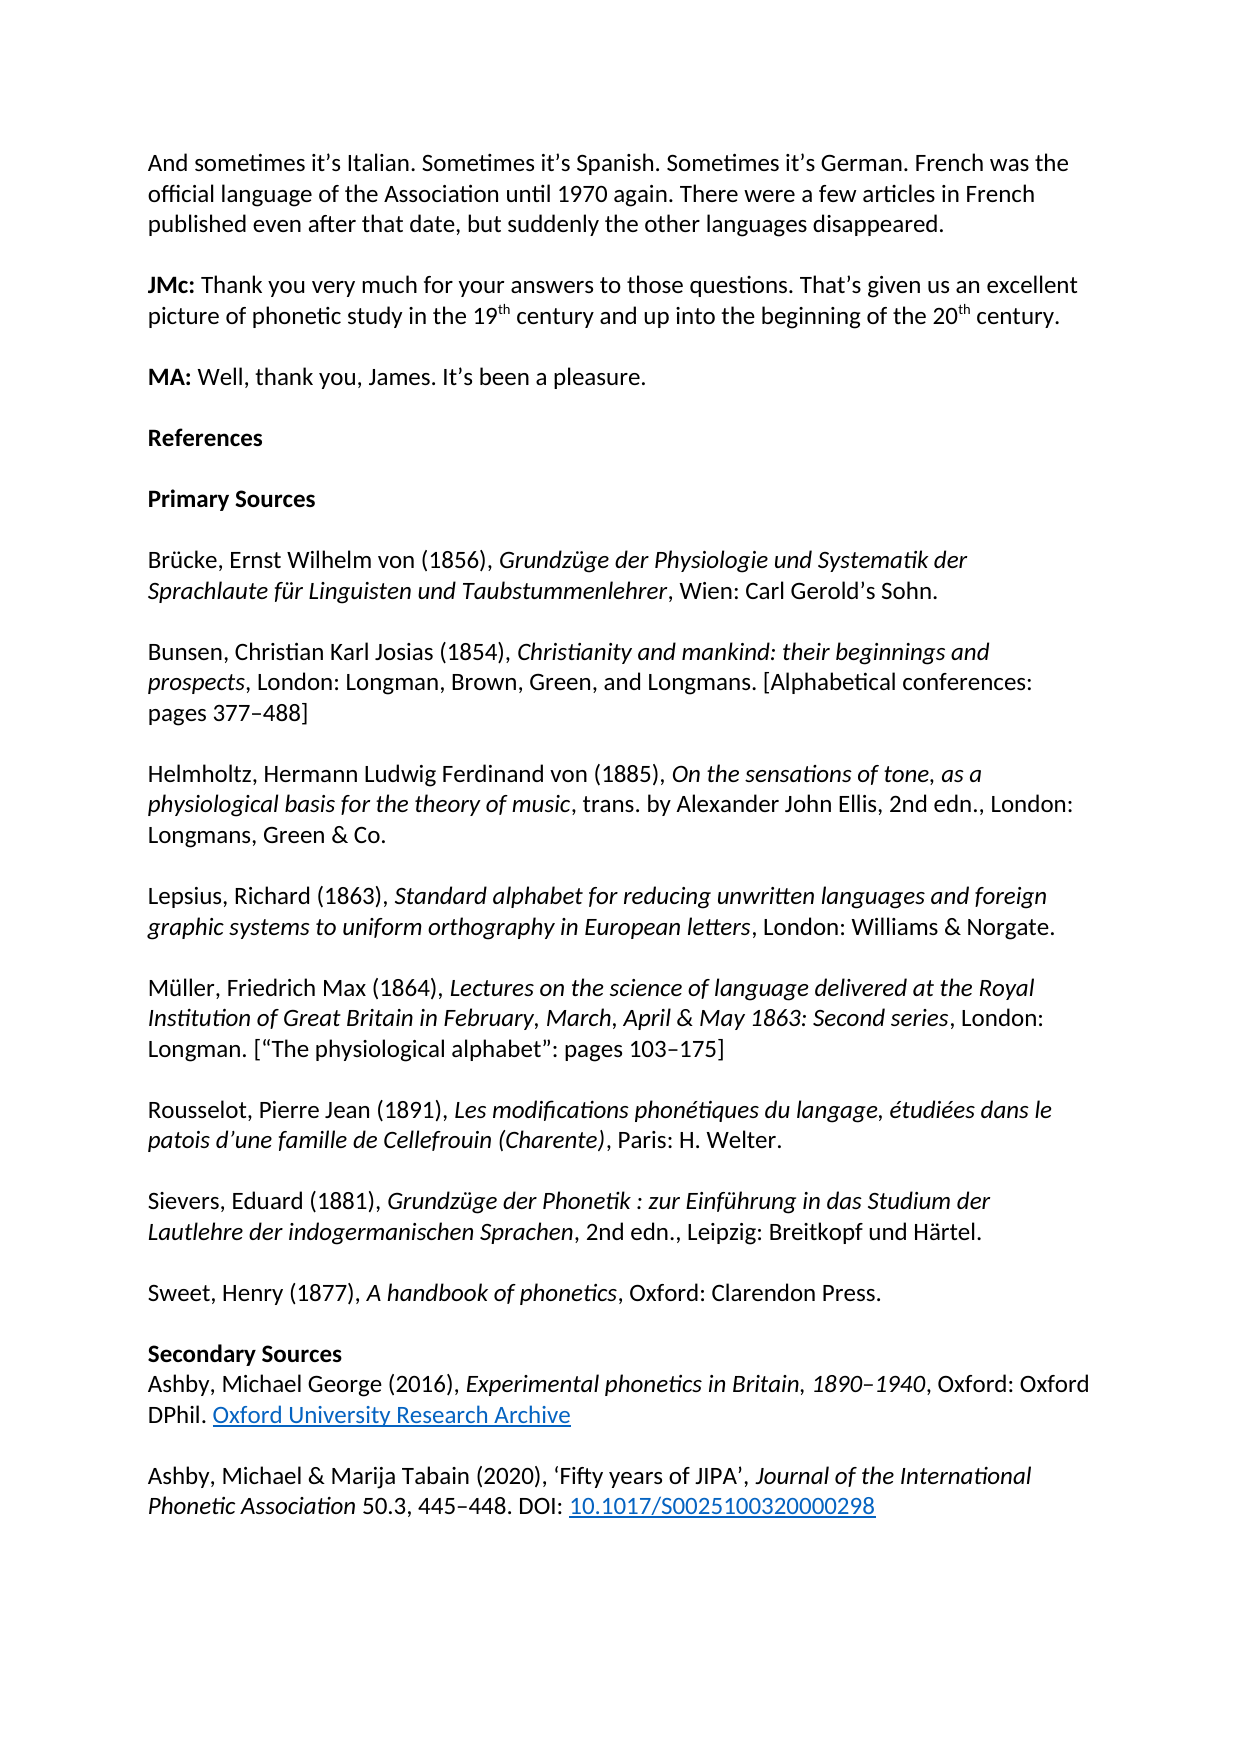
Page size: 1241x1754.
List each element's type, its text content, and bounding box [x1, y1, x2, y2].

text Müller, Friedrich Max (1864), Lectures on the science of language delivered at the Royal Institution of Great Britain in February, March, April & May 1863: Second series, London: Longman. [“The physiological alphabet”: pages 103–175] [148, 972, 1093, 1063]
text And sometimes it’s Italian. Sometimes it’s Spanish. Sometimes it’s German. French was the official language of the Association until 1970 again. There were a few articles in French published even after that date, but suddenly the other languages disappeared. [148, 148, 1093, 239]
text Sweet, Henry (1877), A handbook of phonetics, Oxford: Clarendon Press. [148, 1277, 1093, 1307]
text Ashby, Michael & Marija Tabain (2020), ‘Fifty years of JIPA’, Journal of the International Phonetic Association 50.3, 445–448. DOI: 10.1017/S0025100320000298 [148, 1460, 1093, 1521]
text Brücke, Ernst Wilhelm von (1856), Grundzüge der Physiologie und Systematik der Sprachlaute für Linguisten und Taubstummenlehrer, Wien: Carl Gerold’s Sohn. [148, 544, 1093, 605]
text Sievers, Eduard (1881), Grundzüge der Phonetik : zur Einführung in das Studium der Lautlehre der indogermanischen Sprachen, 2nd edn., Leipzig: Breitkopf und Härtel. [148, 1185, 1093, 1246]
text JMc: Thank you very much for your answers to those questions. That’s given us an excellent picture of phonetic study in the 19th century and up into the beginning of the 20th century. [148, 270, 1093, 331]
text Helmholtz, Hermann Ludwig Ferdinand von (1885), On the sensations of tone, as a physiological basis for the theory of music, trans. by Alexander John Ellis, 2nd edn., London: Longmans, Green & Co. [148, 758, 1093, 849]
text Bunsen, Christian Karl Josias (1854), Christianity and mankind: their beginnings and prospects, London: Longman, Brown, Green, and Longmans. [Alphabetical conferences: pages 377–488] [148, 636, 1093, 727]
text Primary Sources [148, 483, 1093, 514]
text MA: Well, thank you, James. It’s been a pleasure. [148, 361, 1093, 392]
text Ashby, Michael George (2016), Experimental phonetics in Britain, 1890–1940, Oxford: Oxford DPhil. Oxford University Research Archive [148, 1368, 1093, 1429]
text Secondary Sources [148, 1338, 1093, 1368]
text References [148, 422, 1093, 453]
text Rousselot, Pierre Jean (1891), Les modifications phonétiques du langage, étudiées dans le patois d’une famille de Cellefrouin (Charente), Paris: H. Welter. [148, 1094, 1093, 1155]
text Lepsius, Richard (1863), Standard alphabet for reducing unwritten languages and foreign graphic systems to uniform orthography in European letters, London: Williams & Norgate. [148, 880, 1093, 941]
